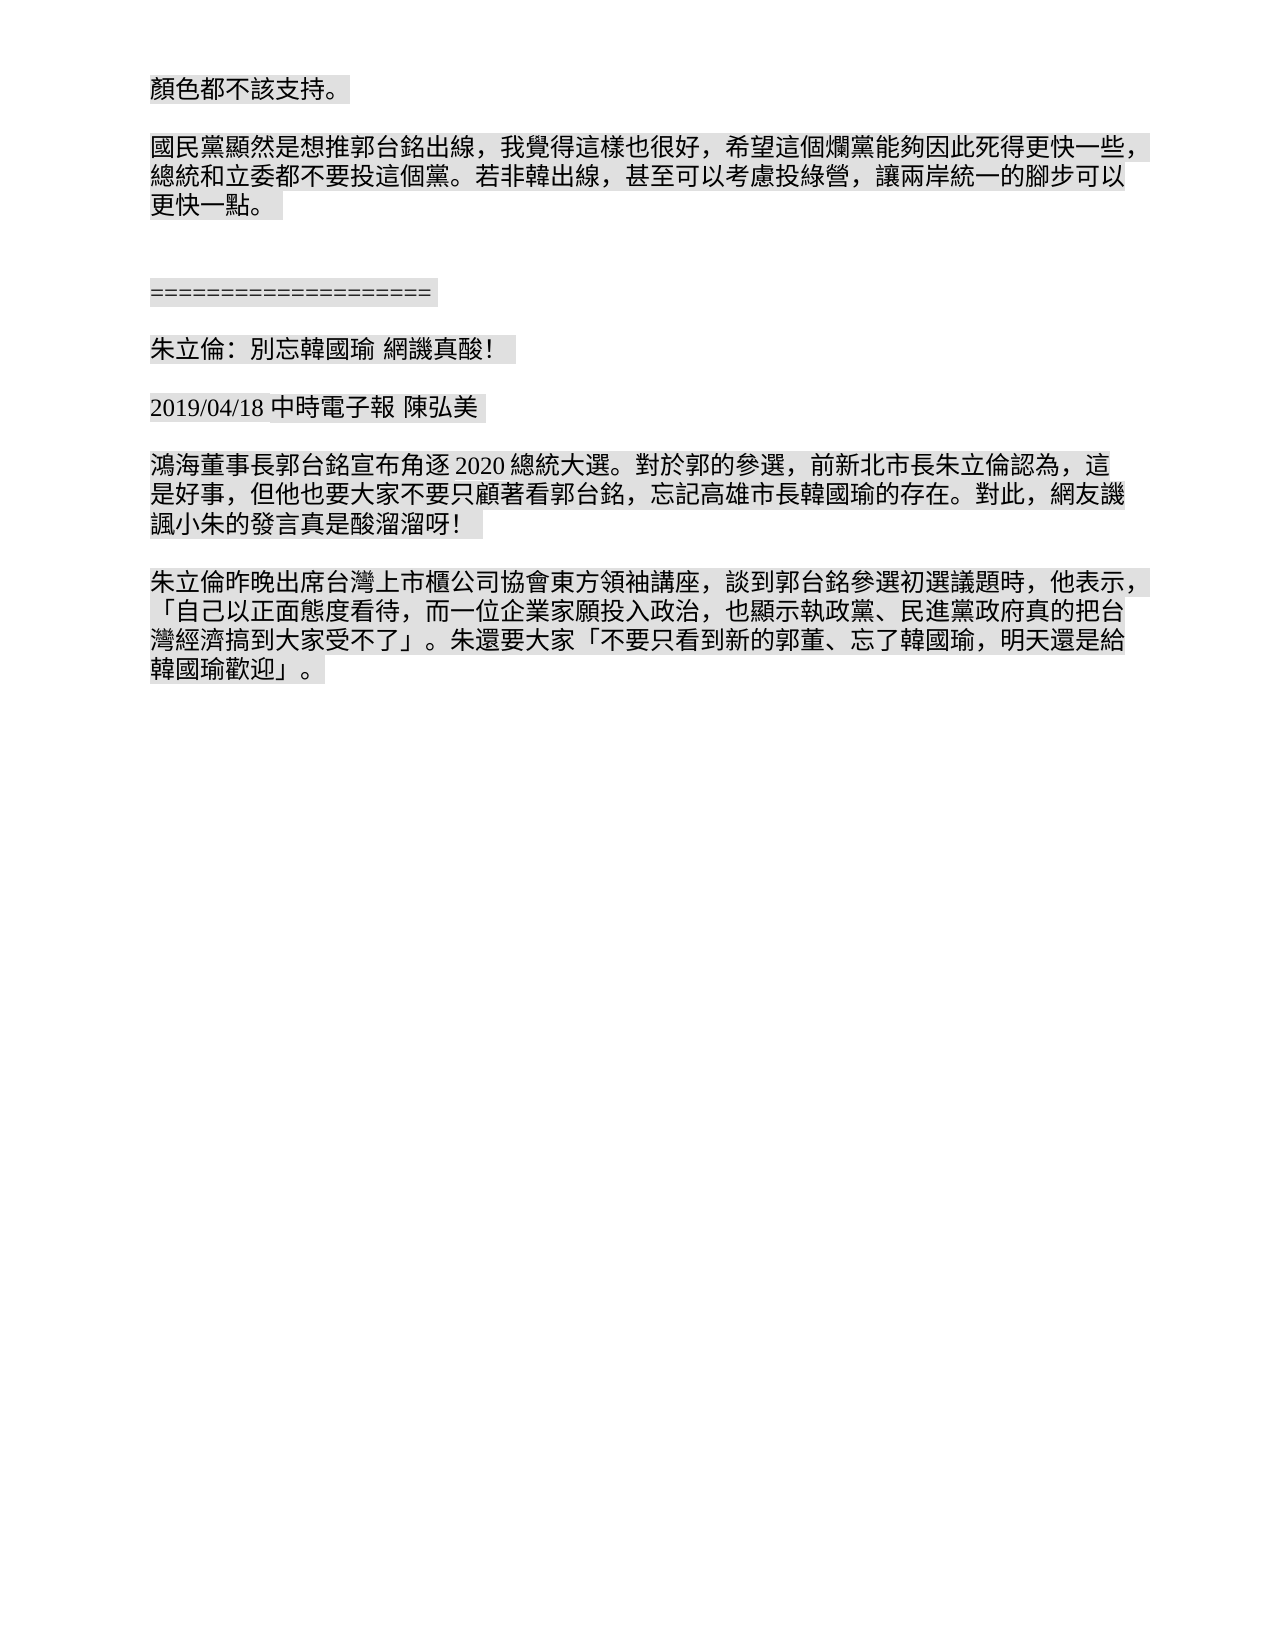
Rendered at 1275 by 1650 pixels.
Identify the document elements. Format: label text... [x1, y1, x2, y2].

text 卡韓政變(11)：希望這個爛黨能夠因此死得更快一些 陳真 2019. 04. 18. 這位姓朱的，是維基解密認證的 CIA線民。不過，這不是我在意的，畢竟在台灣，或明或暗，或深或淺，只要有點份量的政治人物，哪個逃得了CIA的掌控？ 我對這位姓朱的原本毫無印象，後來才有點注意，感覺就像塑膠做的假人那樣，言行舉止都很假。讓我印象很深的是，當年柯文哲透過民進黨的操盤，用非常可怕且病態、極端敗德的各種抹黑造謠醜化和自導自演的栽贓方式（例如什麼被連勝文偷裝竊聽器，其實是柯文哲自己人裝的），把連勝文打敗得一塌糊塗，然後綠媒把柯塑造成神，人們瘋狂擁戴。 就在這群人渣用如此卑劣齷齪下流的手段贏得 "勝選" 的隔天，朱立倫就在一個公開場合和柯巧遇了。巧遇無妨，但朱卻馬上拿起手機來主動要求和柯玩自拍，並且努力套關係，藉以沾光。這說明了什麼？其實不言而喻。這當然不是什麼罪大惡極的事，卻能精準表露一個人之為人與心思。一個人品質如何，為人如何，並不是看他有沒有前科，而是從一些所謂小事上看出來。你自己的同志，自己的黨，被一個無恥混蛋用種種骯髒手段給糟蹋至此，你不但沒有一點義憤也就罷了，反倒還急著諂媚對方。這樣的人，你信得過嗎？ 你看，他向來對韓國瑜完全不鳥，把他當空氣。韓流一來，竟然馬上主動拜訪，稱兄道弟。當郭台銘一出現，韓流受挫，朱立倫馬上就開始羞辱嘲諷韓國瑜。真是很不可思議。 心機這東西雖然看不見摸不著，但它卻實質存在。我並不是說選擇政治人物應該以 "人" 本身的特質來考量，許多時候，我們應該考慮的不是人，而是角色和身份，畢竟我們不是在選舉好人好事代表，而是在選擇某種政治勢力的代表。不過，話雖如此， "人" 之如何，終究還是或多或少決定或影響了 "角色" 究竟如何。 郭台銘當然也一樣，從無數所謂小事上，你就能精準察明一個人的心思與為人。基本上，我對他之基本為人依然肯定，但他的獨斷獨行、自以為王、頤指氣使、高高在上的性格，卻完全不適合從政，唯我獨尊，不可預測性太高。選舉是要選個僕人，而不是選個自以為王、卻離王十萬八千里的自戀狂。 很多人在某些方面成功了，比方說發大財了，很容易就會以為自己是根大鐵鎚，不管看到什麼都看成是根小釘子，一鎚就想要給它敲下去；他沒辦法看見更多的可能性，他以為世界就是長得如同他的個人經驗世界那樣，這就是所謂剛愎自用。有自信是好的，但遠離事實的自信，卻是一種自大妄想。 我無法理解怎麼會有人真心仰慕郭台銘。除了有錢之外，還有什麼過人長才或美德？事實上我也從沒遇過郭粉，我沒法想像怎麼會有人欣賞這樣一個思維平庸、財大氣粗的大老闆。整天說自己霸氣，我倒覺得他的問題就在於毫無所謂霸氣可言（如果霸氣指的是一種俠義與豪邁的話），陰沉，很娘，遇強則弱，遇弱則強；你看他跟川普的互動，窩囊得像馬戲團裏的一隻小猴子似的，有夠猥瑣，但他面對所謂一般人時，卻又是一副君臨天下威風凜凜的傲慢態度。 至於像韓國瑜、林義雄這一類的人，那才叫做霸氣，或是用我的話來說，一種俠氣，所謂橫眉冷對千夫指，俯首甘為孺子牛，雖千萬人吾往矣。 選舉首要當然就是看立場看顏色，其次才是看人。可是，當人不合格不適任時，管他什麼顏色都不該支持。 國民黨顯然是想推郭台銘出線，我覺得這樣也很好，希望這個爛黨能夠因此死得更快一些，總統和立委都不要投這個黨。若非韓出線，甚至可以考慮投綠營，讓兩岸統一的腳步可以更快一點。 ==================== 朱立倫：別忘韓國瑜 網譏真酸！ 2019/04/18 中時電子報 陳弘美 鴻海董事長郭台銘宣布角逐2020總統大選。對於郭的參選，前新北市長朱立倫認為，這是好事，但他也要大家不要只顧著看郭台銘，忘記高雄市長韓國瑜的存在。對此，網友譏諷小朱的發言真是酸溜溜呀！ 朱立倫昨晚出席台灣上市櫃公司協會東方領袖講座，談到郭台銘參選初選議題時，他表示，「自己以正面態度看待，而一位企業家願投入政治，也顯示執政黨、民進黨政府真的把台灣經濟搞到大家受不了」。朱還要大家「不要只看到新的郭董、忘了韓國瑜，明天還是給韓國瑜歡迎」。 [150, 75, 1125, 684]
